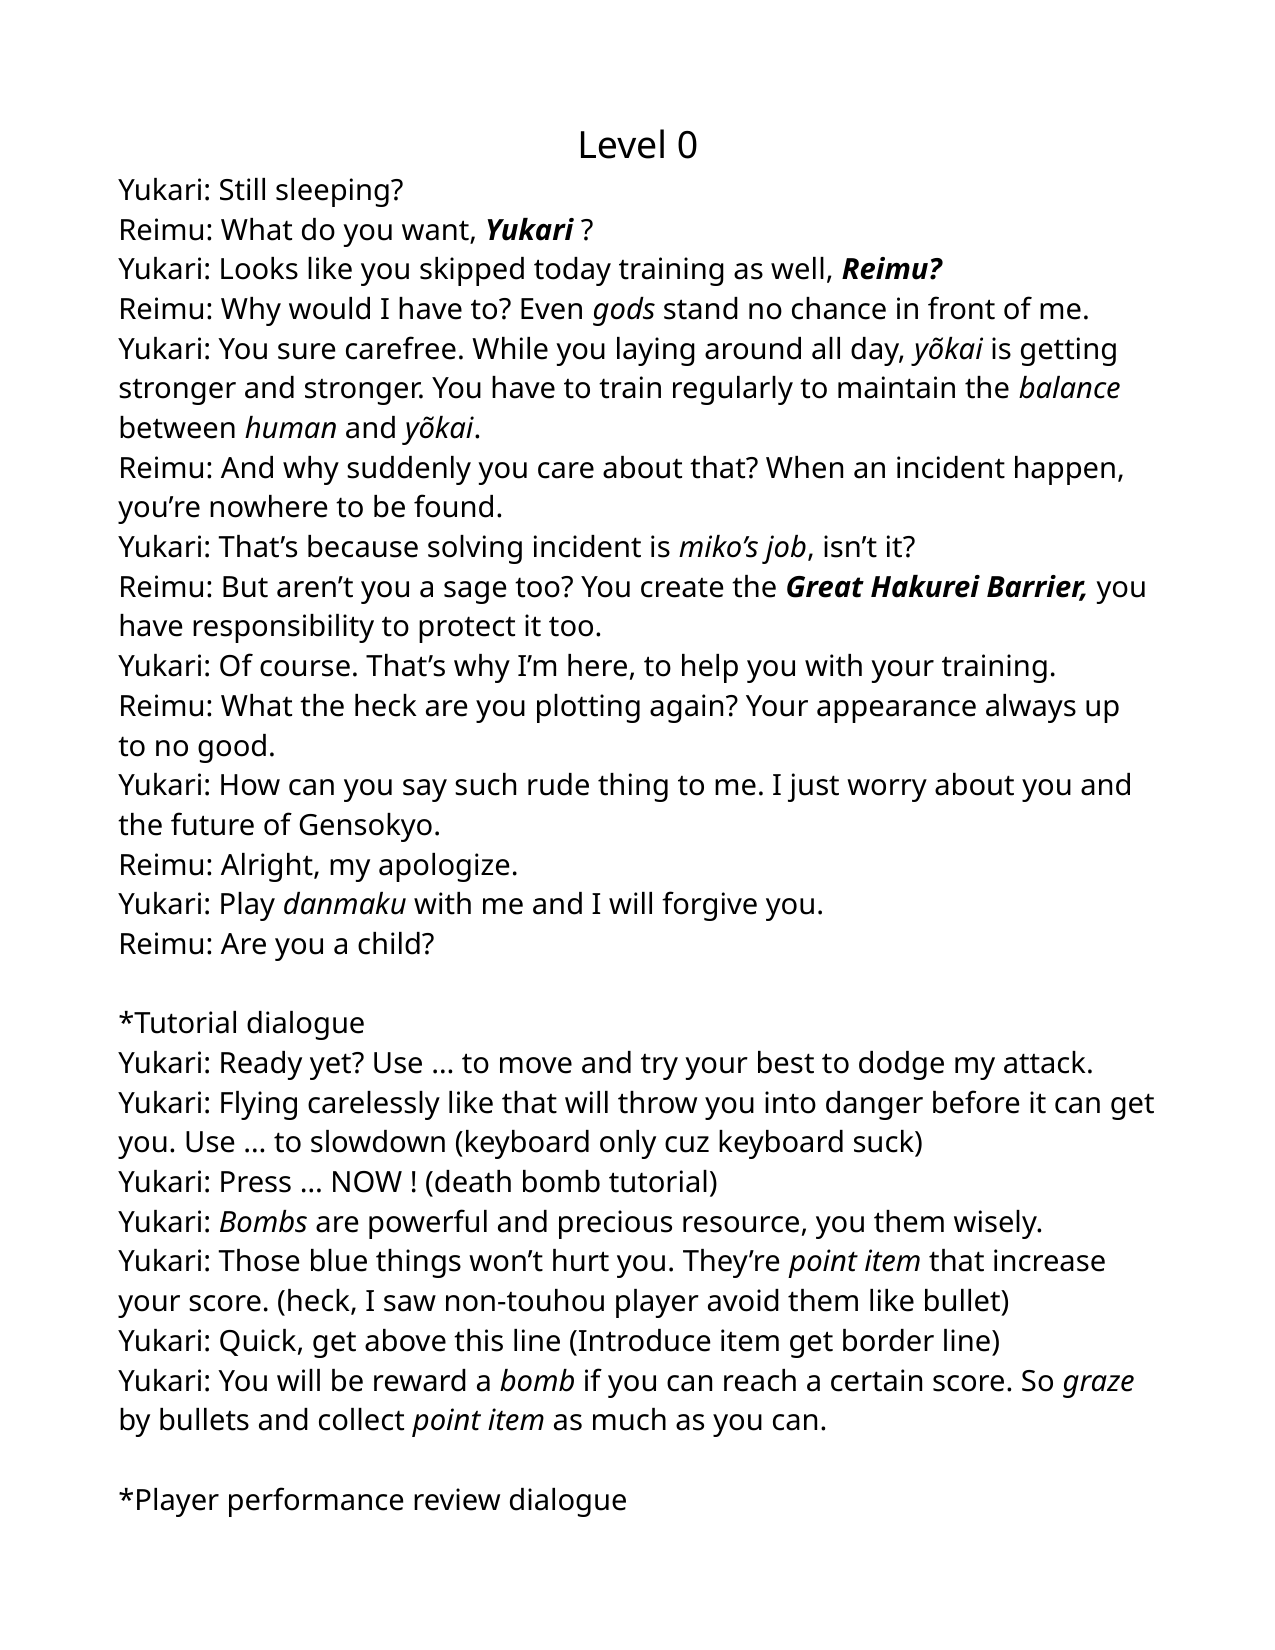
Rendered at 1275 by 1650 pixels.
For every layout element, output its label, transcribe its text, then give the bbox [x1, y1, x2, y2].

text Reimu: What the heck are you plotting again? Your appearance always up to no good. [118, 685, 1157, 764]
text Yukari: You sure carefree. While you laying around all day, yõkai is getting stronger and stronger. You have to train regularly to maintain the balance between human and yõkai. [118, 328, 1157, 447]
text *Tutorial dialogue [118, 1003, 1157, 1042]
text Yukari: Still sleeping? [118, 169, 1157, 209]
text Yukari: How can you say such rude thing to me. I just worry about you and the future of Gensokyo. [118, 764, 1157, 844]
text Yukari: Quick, get above this line (Introduce item get border line) [118, 1320, 1157, 1360]
text Yukari: That’s because solving incident is miko’s job, isn’t it? [118, 526, 1157, 566]
text Yukari: Play danmaku with me and I will forgive you. [118, 883, 1157, 923]
text Reimu: Why would I have to? Even gods stand no chance in front of me. [118, 288, 1157, 328]
text Reimu: And why suddenly you care about that? When an incident happen, you’re nowhere to be found. [118, 447, 1157, 526]
text Yukari: Flying carelessly like that will throw you into danger before it can get you. Use … to slowdown (keyboard only cuz keyboard suck) [118, 1082, 1157, 1161]
text Reimu: Are you a child? [118, 923, 1157, 963]
text Level 0 [118, 118, 1157, 169]
text *Player performance review dialogue [118, 1479, 1157, 1518]
text Yukari: Those blue things won’t hurt you. They’re point item that increase your score. (heck, I saw non-touhou player avoid them like bullet) [118, 1241, 1157, 1320]
text Reimu: What do you want, Yukari ? [118, 209, 1157, 248]
text Yukari: Ready yet? Use … to move and try your best to dodge my attack. [118, 1042, 1157, 1082]
text Reimu: But aren’t you a sage too? You create the Great Hakurei Barrier, you have responsibility to protect it too. [118, 566, 1157, 645]
text Yukari: Looks like you skipped today training as well, Reimu? [118, 248, 1157, 288]
text Yukari: Bombs are powerful and precious resource, you them wisely. [118, 1201, 1157, 1241]
text Yukari: Of course. That’s why I’m here, to help you with your training. [118, 645, 1157, 685]
text Reimu: Alright, my apologize. [118, 844, 1157, 883]
text Yukari: You will be reward a bomb if you can reach a certain score. So graze by bullets and collect point item as much as you can. [118, 1360, 1157, 1439]
text Yukari: Press … NOW ! (death bomb tutorial) [118, 1161, 1157, 1201]
